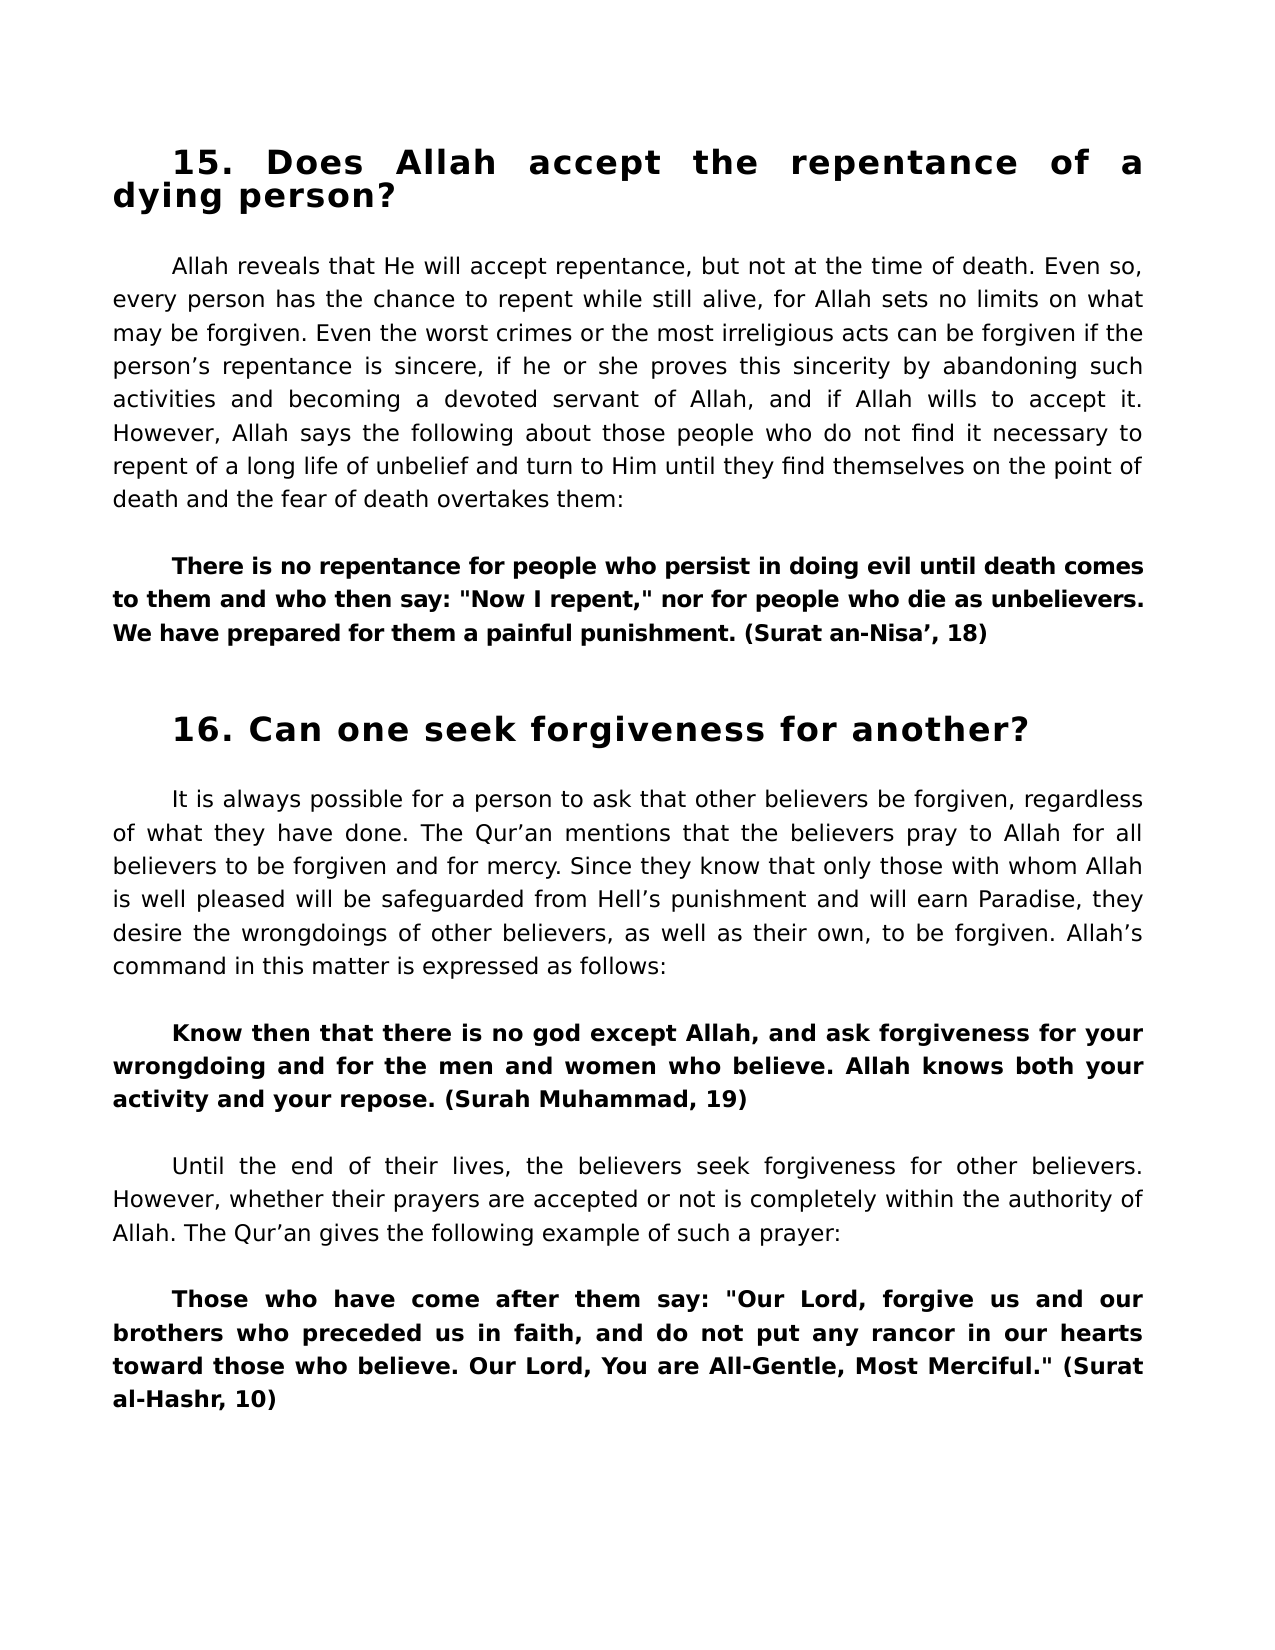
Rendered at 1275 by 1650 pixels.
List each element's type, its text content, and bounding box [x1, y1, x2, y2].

text Those who have come after them say: "Our Lord, forgive us and our brothers who preceded us in faith, and do not put any rancor in our hearts toward those who believe. Our Lord, You are All-Gentle, Most Merciful." (Surat al-Hashr, 10) [112, 1281, 1145, 1414]
text 15. Does Allah accept the repentance of a dying person? [112, 148, 1145, 214]
text Until the end of their lives, the believers seek forgiveness for other believers. However, whether their prayers are accepted or not is completely within the authority of Allah. The Qur’an gives the following example of such a prayer: [112, 1148, 1145, 1248]
text Know then that there is no god except Allah, and ask forgiveness for your wrongdoing and for the men and women who believe. Allah knows both your activity and your repose. (Surah Muhammad, 19) [112, 1014, 1145, 1114]
text Allah reveals that He will accept repentance, but not at the time of death. Even so, every person has the chance to repent while still alive, for Allah sets no limits on what may be forgiven. Even the worst crimes or the most irreligious acts can be forgiven if the person’s repentance is sincere, if he or she proves this sincerity by abandoning such activities and becoming a devoted servant of Allah, and if Allah wills to accept it. However, Allah says the following about those people who do not find it necessary to repent of a long life of unbelief and turn to Him until they find themselves on the point of death and the fear of death overtakes them: [112, 248, 1145, 514]
text There is no repentance for people who persist in doing evil until death comes to them and who then say: "Now I repent," nor for people who die as unbelievers. We have prepared for them a painful punishment. (Surat an-Nisa’, 18) [112, 548, 1145, 648]
text It is always possible for a person to ask that other believers be forgiven, regardless of what they have done. The Qur’an mentions that the believers pray to Allah for all believers to be forgiven and for mercy. Since they know that only those with whom Allah is well pleased will be safeguarded from Hell’s punishment and will earn Paradise, they desire the wrongdoings of other believers, as well as their own, to be forgiven. Allah’s command in this matter is expressed as follows: [112, 781, 1145, 981]
text 16. Can one seek forgiveness for another? [112, 714, 1145, 748]
